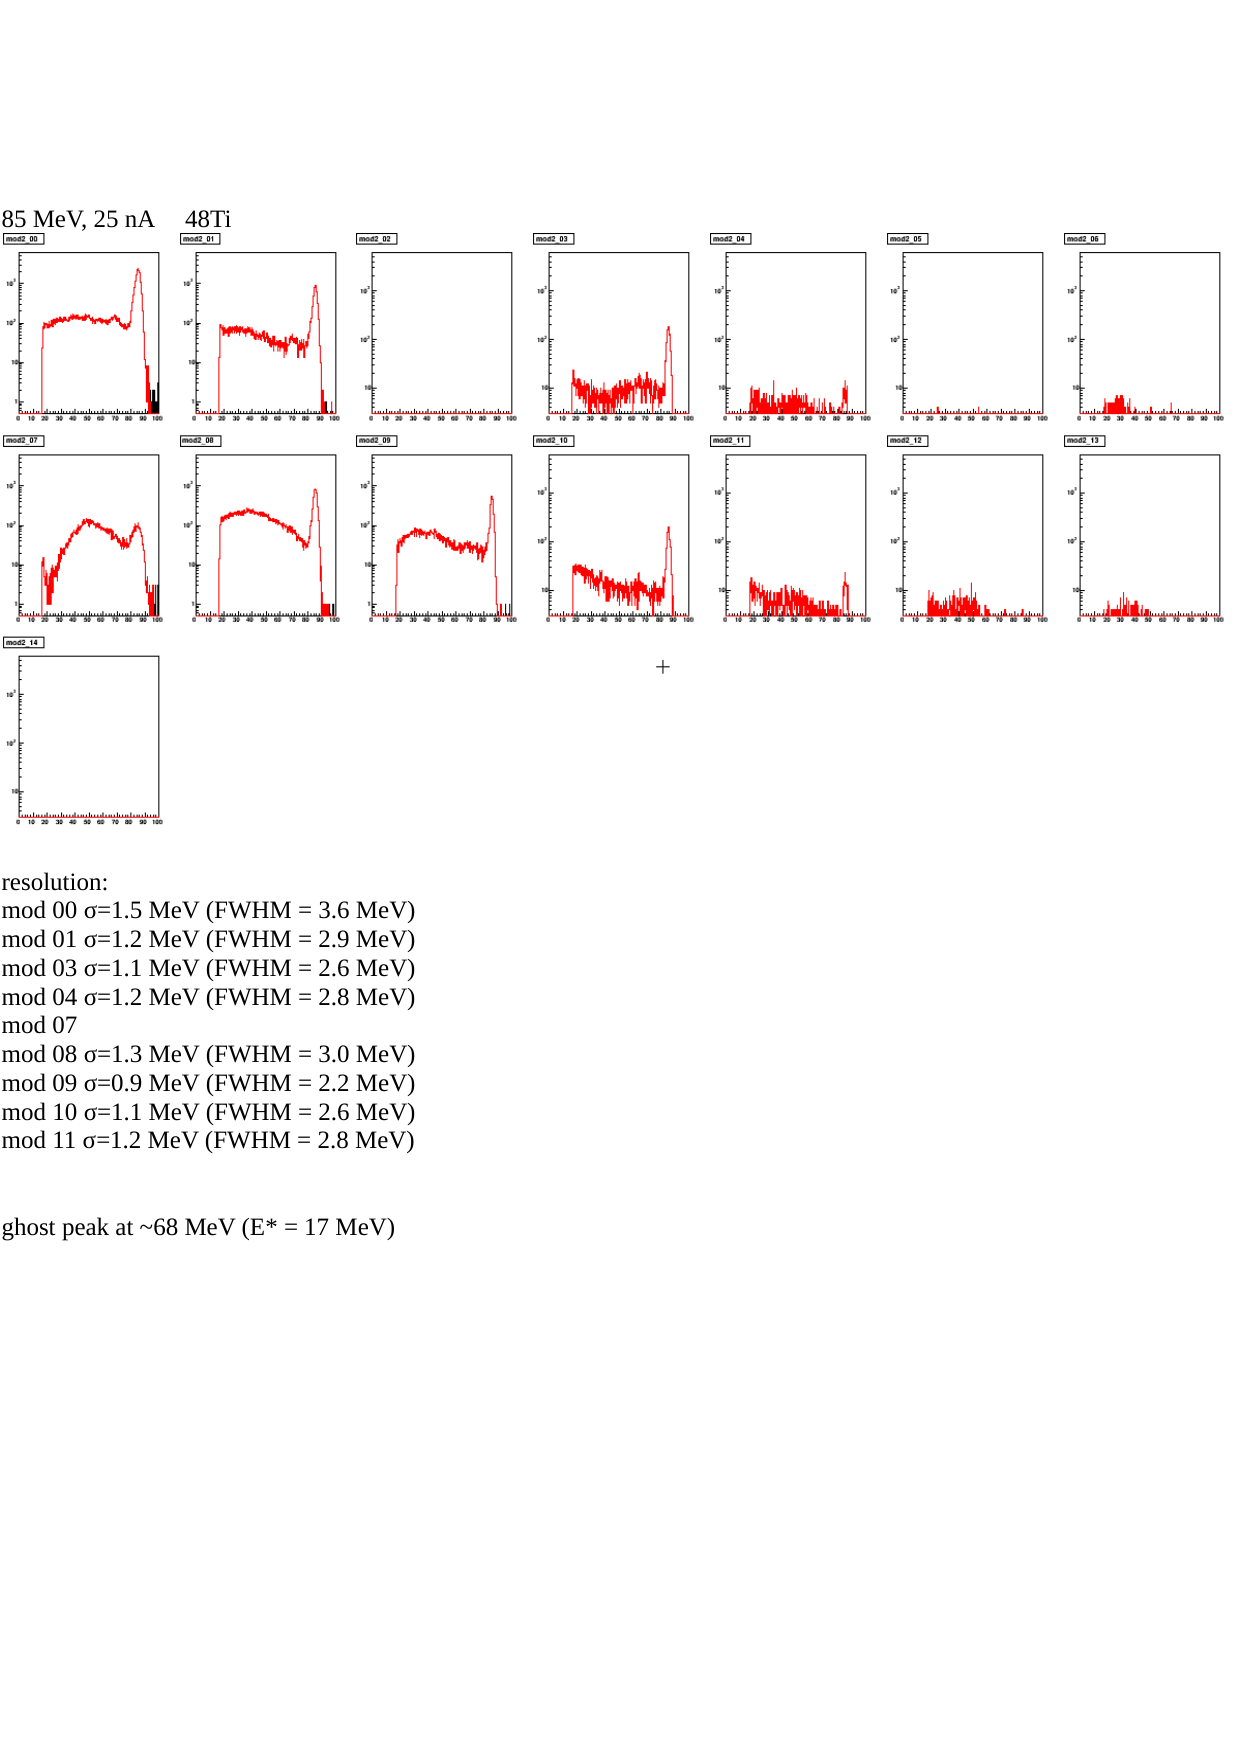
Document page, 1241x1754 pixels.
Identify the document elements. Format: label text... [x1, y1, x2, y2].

text mod 11 σ=1.2 MeV (FWHM = 2.8 MeV) [1, 1126, 1239, 1154]
text 85 MeV, 25 nA 48Ti [1, 204, 1239, 233]
picture [1, 233, 1239, 839]
text mod 01 σ=1.2 MeV (FWHM = 2.9 MeV) [1, 924, 1239, 953]
text mod 07 [1, 1011, 1239, 1039]
text ghost peak at ~68 MeV (E* = 17 MeV) [1, 1212, 1239, 1241]
text mod 09 σ=0.9 MeV (FWHM = 2.2 MeV) [1, 1068, 1239, 1097]
text mod 08 σ=1.3 MeV (FWHM = 3.0 MeV) [1, 1039, 1239, 1068]
text mod 04 σ=1.2 MeV (FWHM = 2.8 MeV) [1, 982, 1239, 1011]
text mod 00 σ=1.5 MeV (FWHM = 3.6 MeV) [1, 896, 1239, 924]
text mod 10 σ=1.1 MeV (FWHM = 2.6 MeV) [1, 1097, 1239, 1126]
text resolution: [1, 867, 1239, 896]
text mod 03 σ=1.1 MeV (FWHM = 2.6 MeV) [1, 953, 1239, 982]
